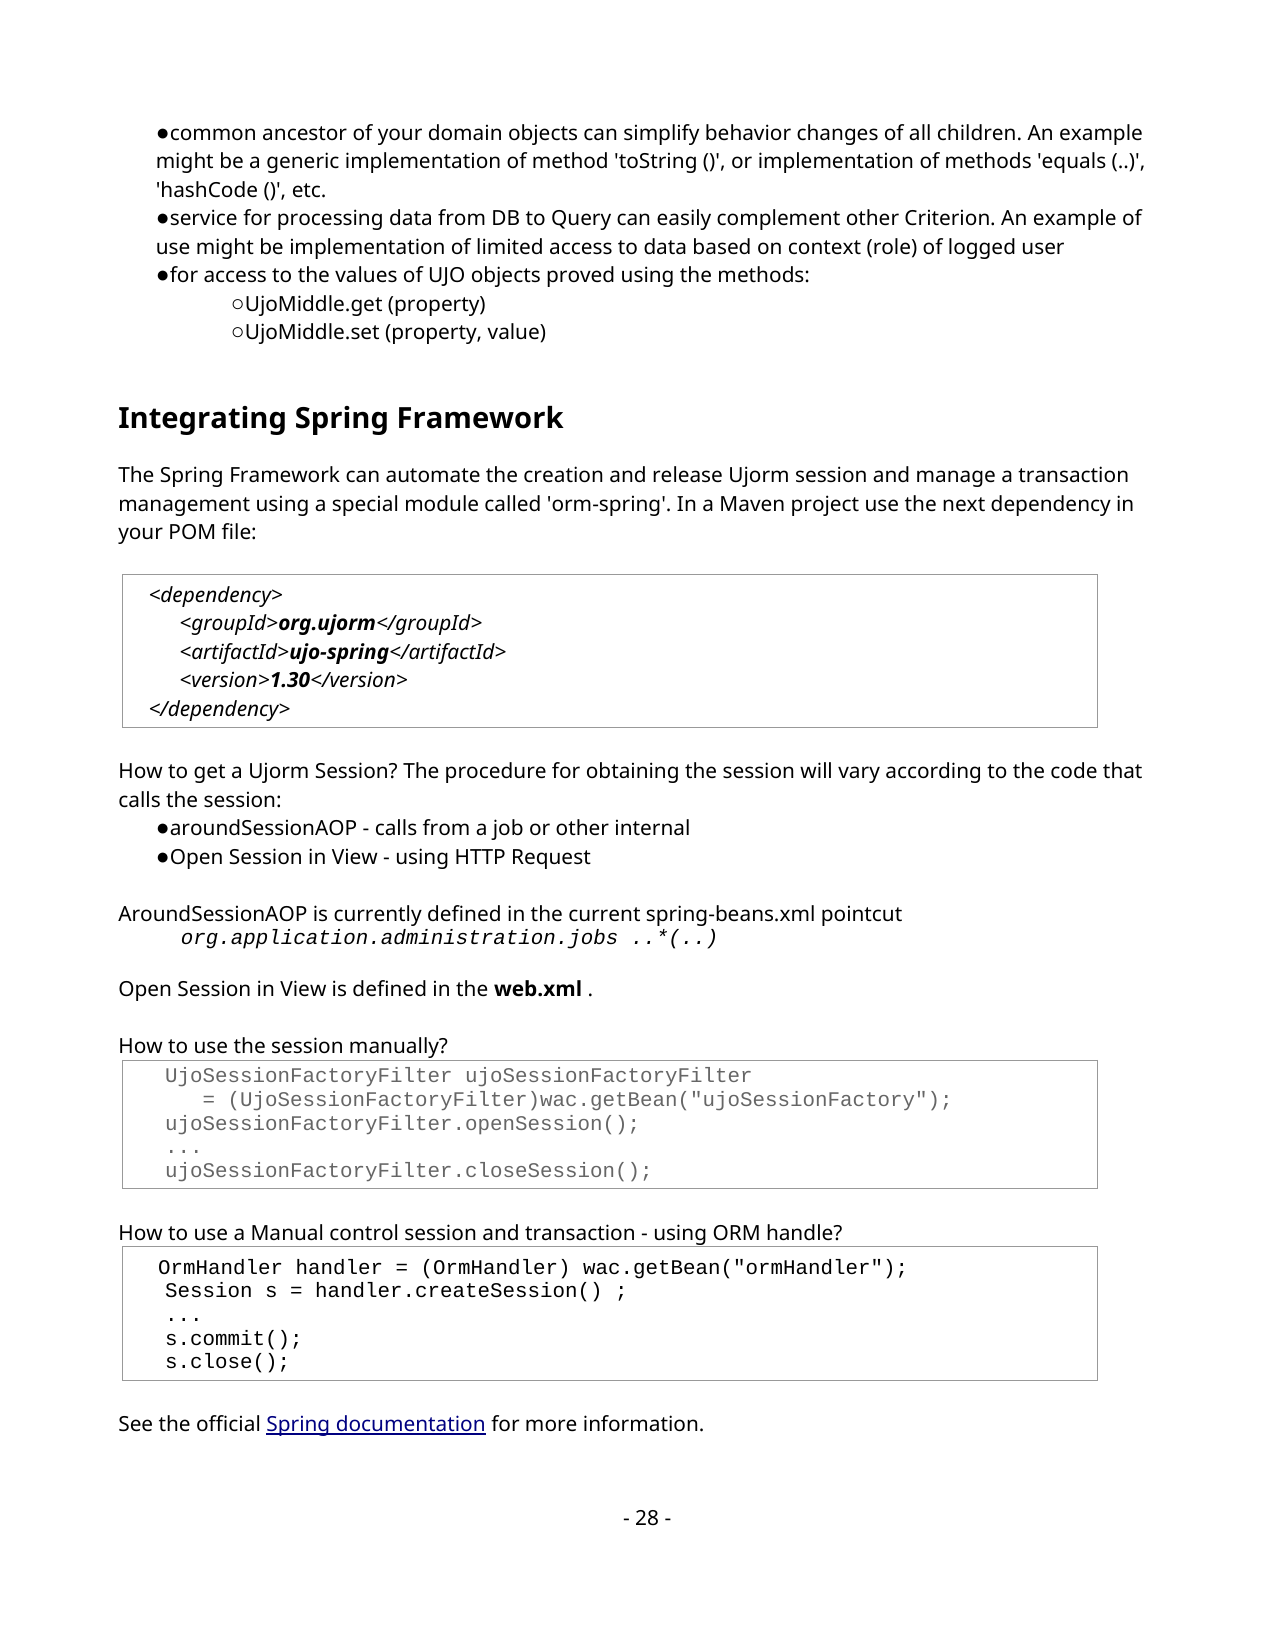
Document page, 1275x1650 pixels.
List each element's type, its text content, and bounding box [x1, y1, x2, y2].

list service for processing data from DB to Query can easily complement other Criterion. An example of use might be implementation of limited access to data based on context (role) of logged user [118, 203, 1157, 260]
list aroundSessionAOP - calls from a job or other internal [118, 813, 1157, 842]
table_header UjoSessionFactoryFilter ujoSessionFactoryFilter = (UjoSessionFactoryFilter)wac.getBean("ujoSessionFactory"); ujoSessionFactoryFilter.openSession(); ... ujoSessionFactoryFilter.closeSession(); [123, 1061, 1097, 1188]
text How to use a Manual control session and transaction - using ORM handle? [118, 1218, 1157, 1246]
table_header <dependency> <groupId>org.ujorm</groupId> <artifactId>ujo-spring</artifactId> <version>1.30</version> </dependency> [123, 575, 1097, 727]
text org.application.administration.jobs ..*(..) [181, 927, 1157, 951]
text See the official Spring documentation for more information. [118, 1409, 1157, 1438]
text The Spring Framework can automate the creation and release Ujorm session and manage a transaction management using a special module called 'orm-spring'. In a Maven project use the next dependency in your POM file: [118, 461, 1157, 546]
list Open Session in View - using HTTP Request [118, 842, 1157, 870]
list UjoMiddle.set (property, value) [118, 317, 1157, 346]
subtitle Integrating Spring Framework [118, 397, 1157, 437]
list for access to the values of UJO objects proved using the methods: [118, 260, 1157, 289]
list common ancestor of your domain objects can simplify behavior changes of all children. An example might be a generic implementation of method 'toString ()', or implementation of methods 'equals (..)', 'hashCode ()', etc. [118, 118, 1157, 203]
text AroundSessionAOP is currently defined in the current spring-beans.xml pointcut [118, 899, 1157, 927]
table_header OrmHandler handler = (OrmHandler) wac.getBean("ormHandler"); Session s = handler.createSession() ; ... s.commit(); s.close(); [123, 1247, 1097, 1380]
text How to use the session manually? [118, 1031, 1157, 1060]
text How to get a Ujorm Session? The procedure for obtaining the session will vary according to the code that calls the session: [118, 756, 1157, 813]
text Open Session in View is defined in the web.xml . [118, 974, 1157, 1003]
list UjoMiddle.get (property) [118, 289, 1157, 317]
